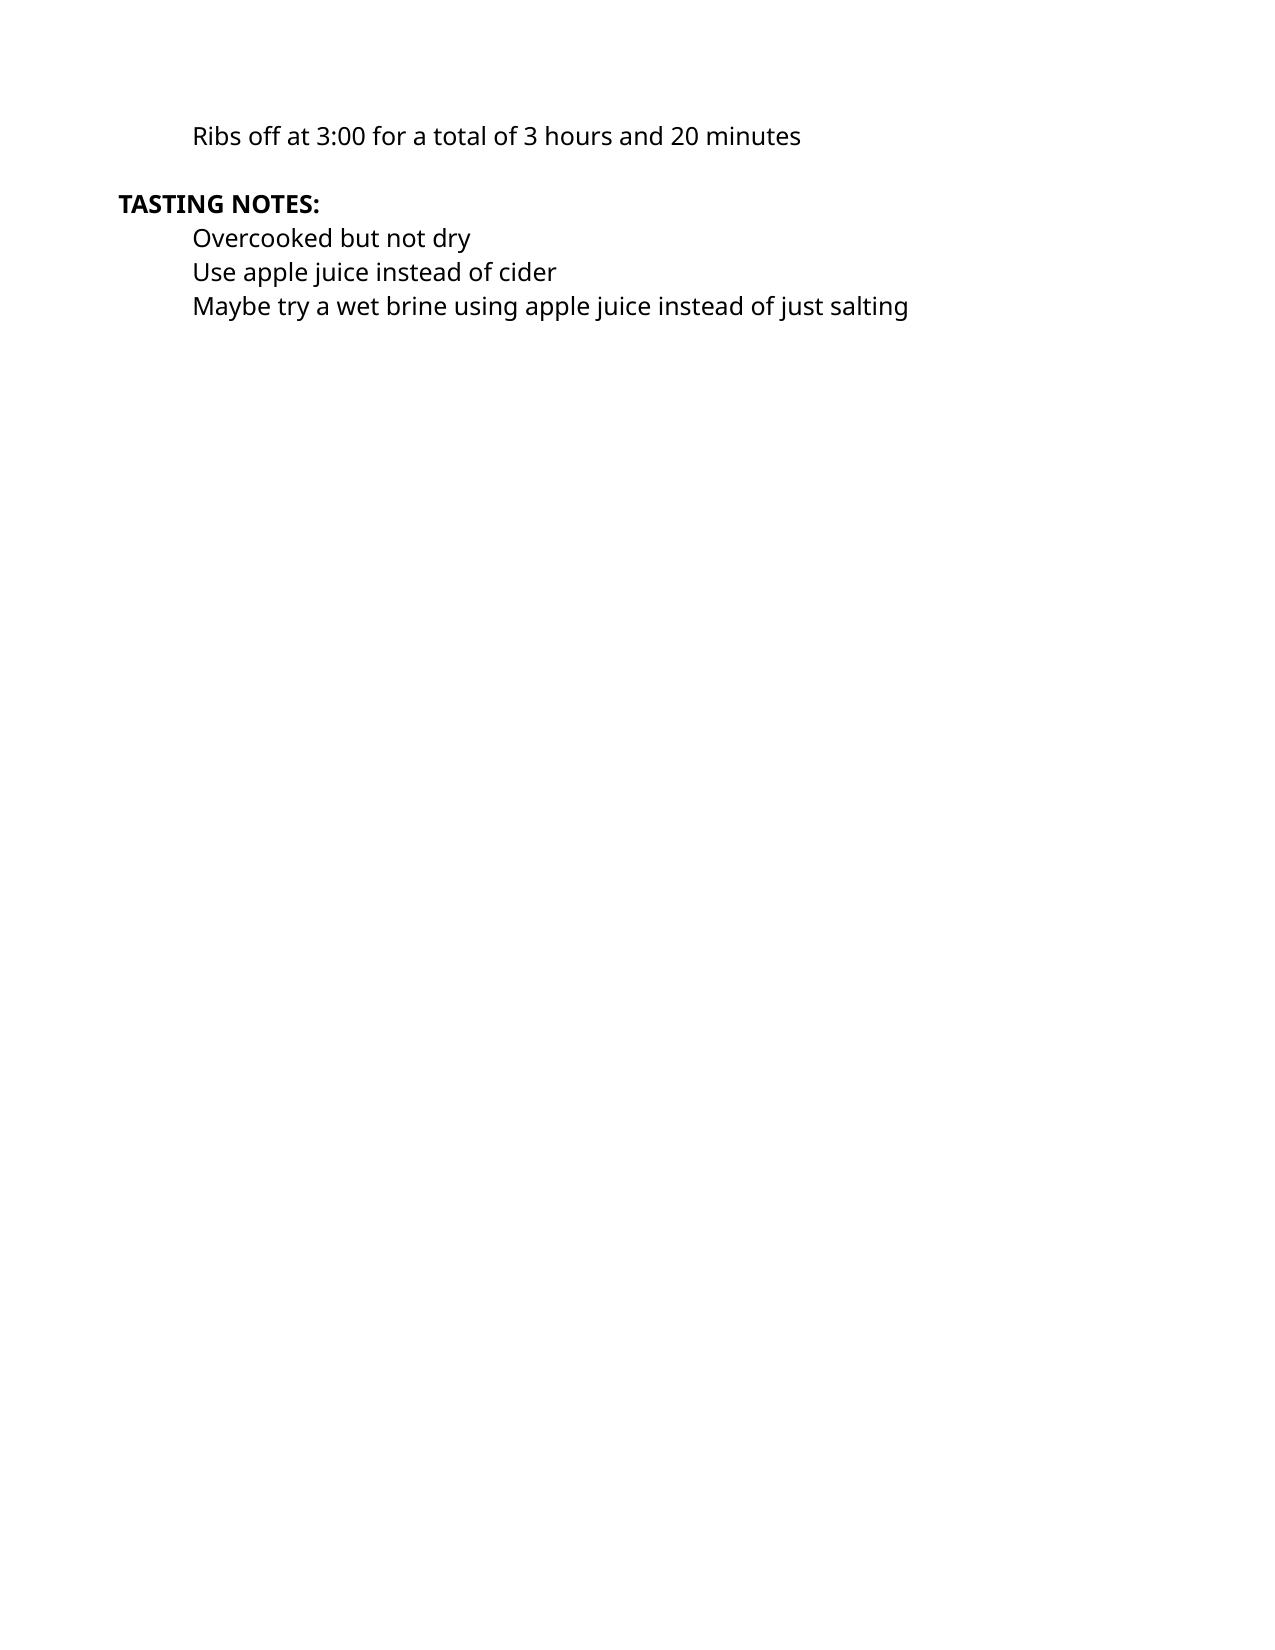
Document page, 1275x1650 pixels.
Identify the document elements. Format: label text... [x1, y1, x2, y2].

text Ribs off at 3:00 for a total of 3 hours and 20 minutes [118, 118, 1157, 152]
text Maybe try a wet brine using apple juice instead of just salting [118, 288, 1157, 322]
text Overcooked but not dry [118, 220, 1157, 254]
text TASTING NOTES: [118, 186, 1157, 220]
text Use apple juice instead of cider [118, 254, 1157, 288]
